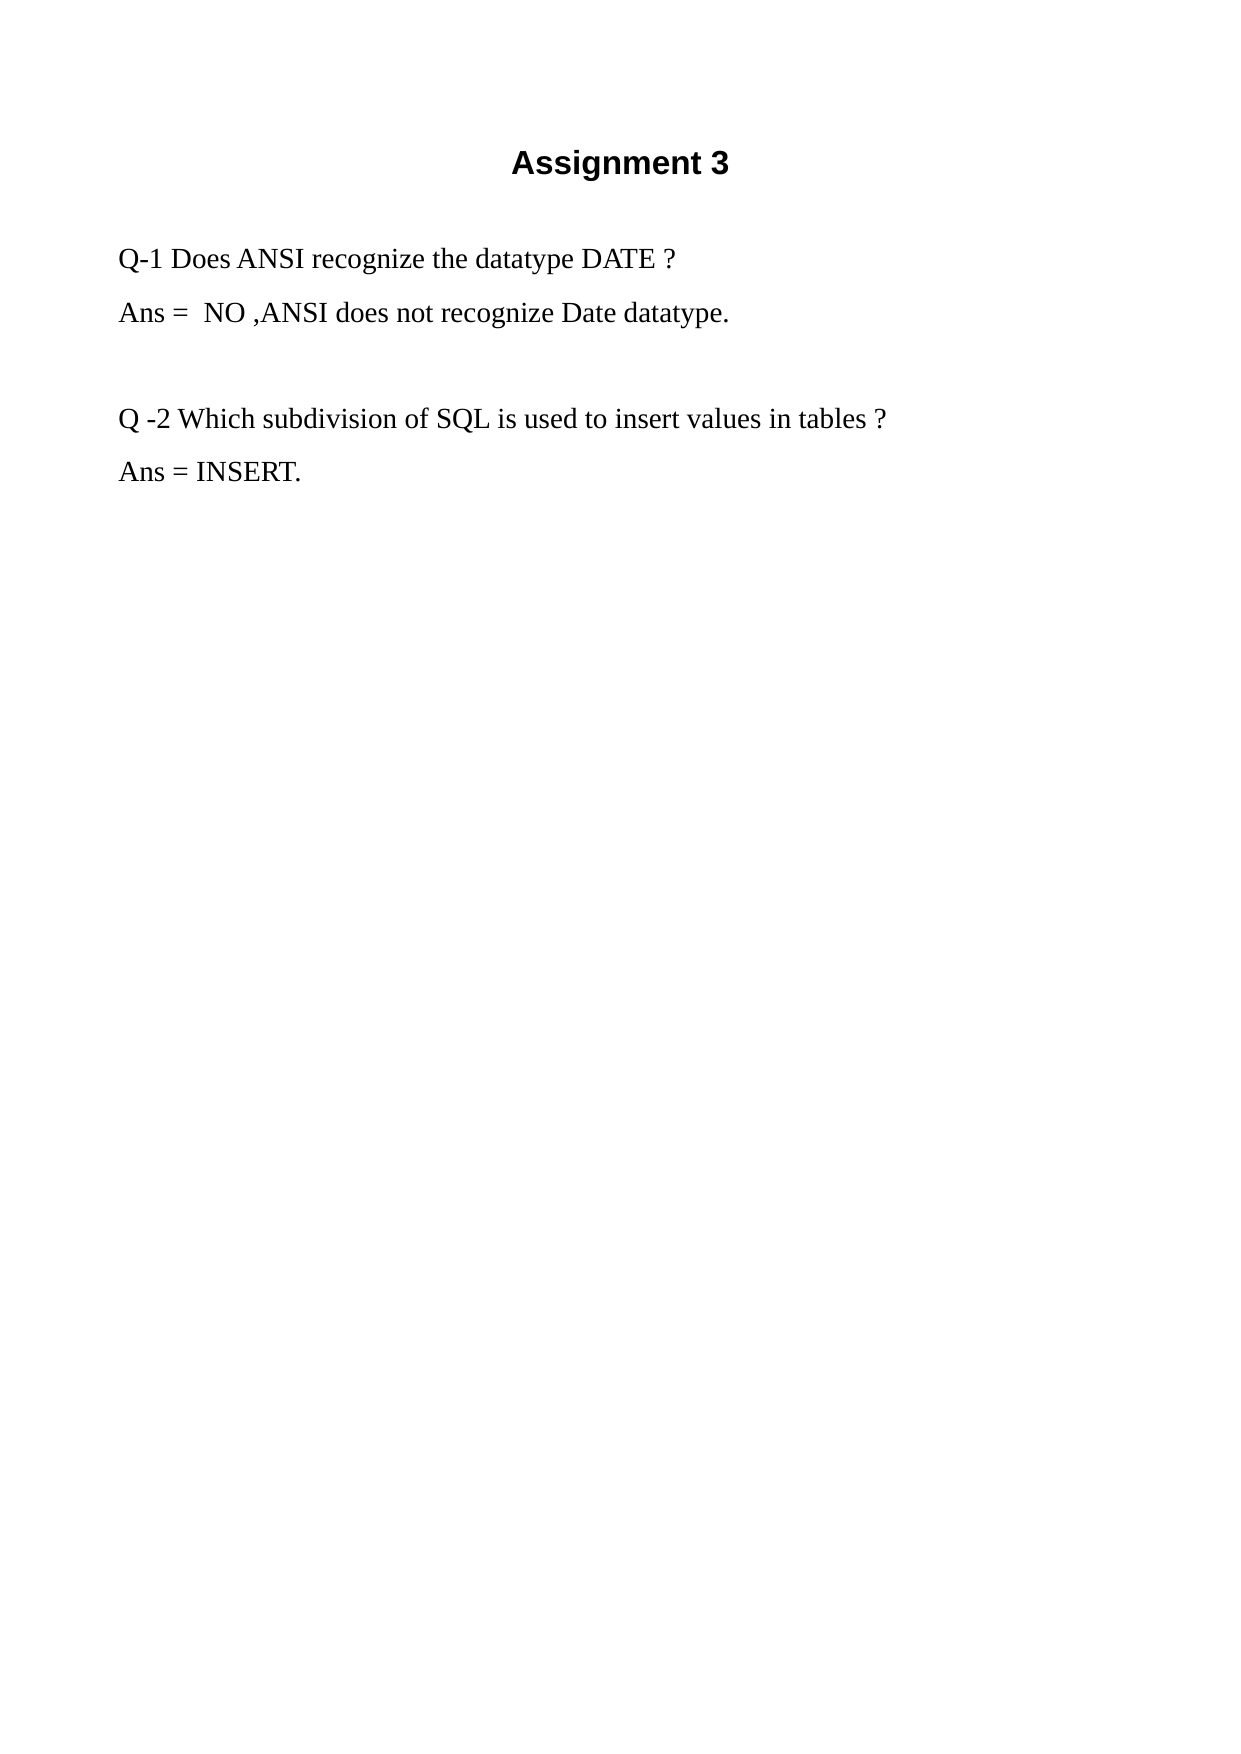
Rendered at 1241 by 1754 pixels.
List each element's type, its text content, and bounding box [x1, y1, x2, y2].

text Q -2 Which subdivision of SQL is used to insert values in tables ? [118, 401, 1122, 434]
text Q-1 Does ANSI recognize the datatype DATE ? [118, 242, 1122, 275]
text Ans = INSERT. [118, 454, 1122, 488]
text Ans = NO ,ANSI does not recognize Date datatype. [118, 295, 1122, 328]
title Assignment 3 [118, 143, 1122, 182]
